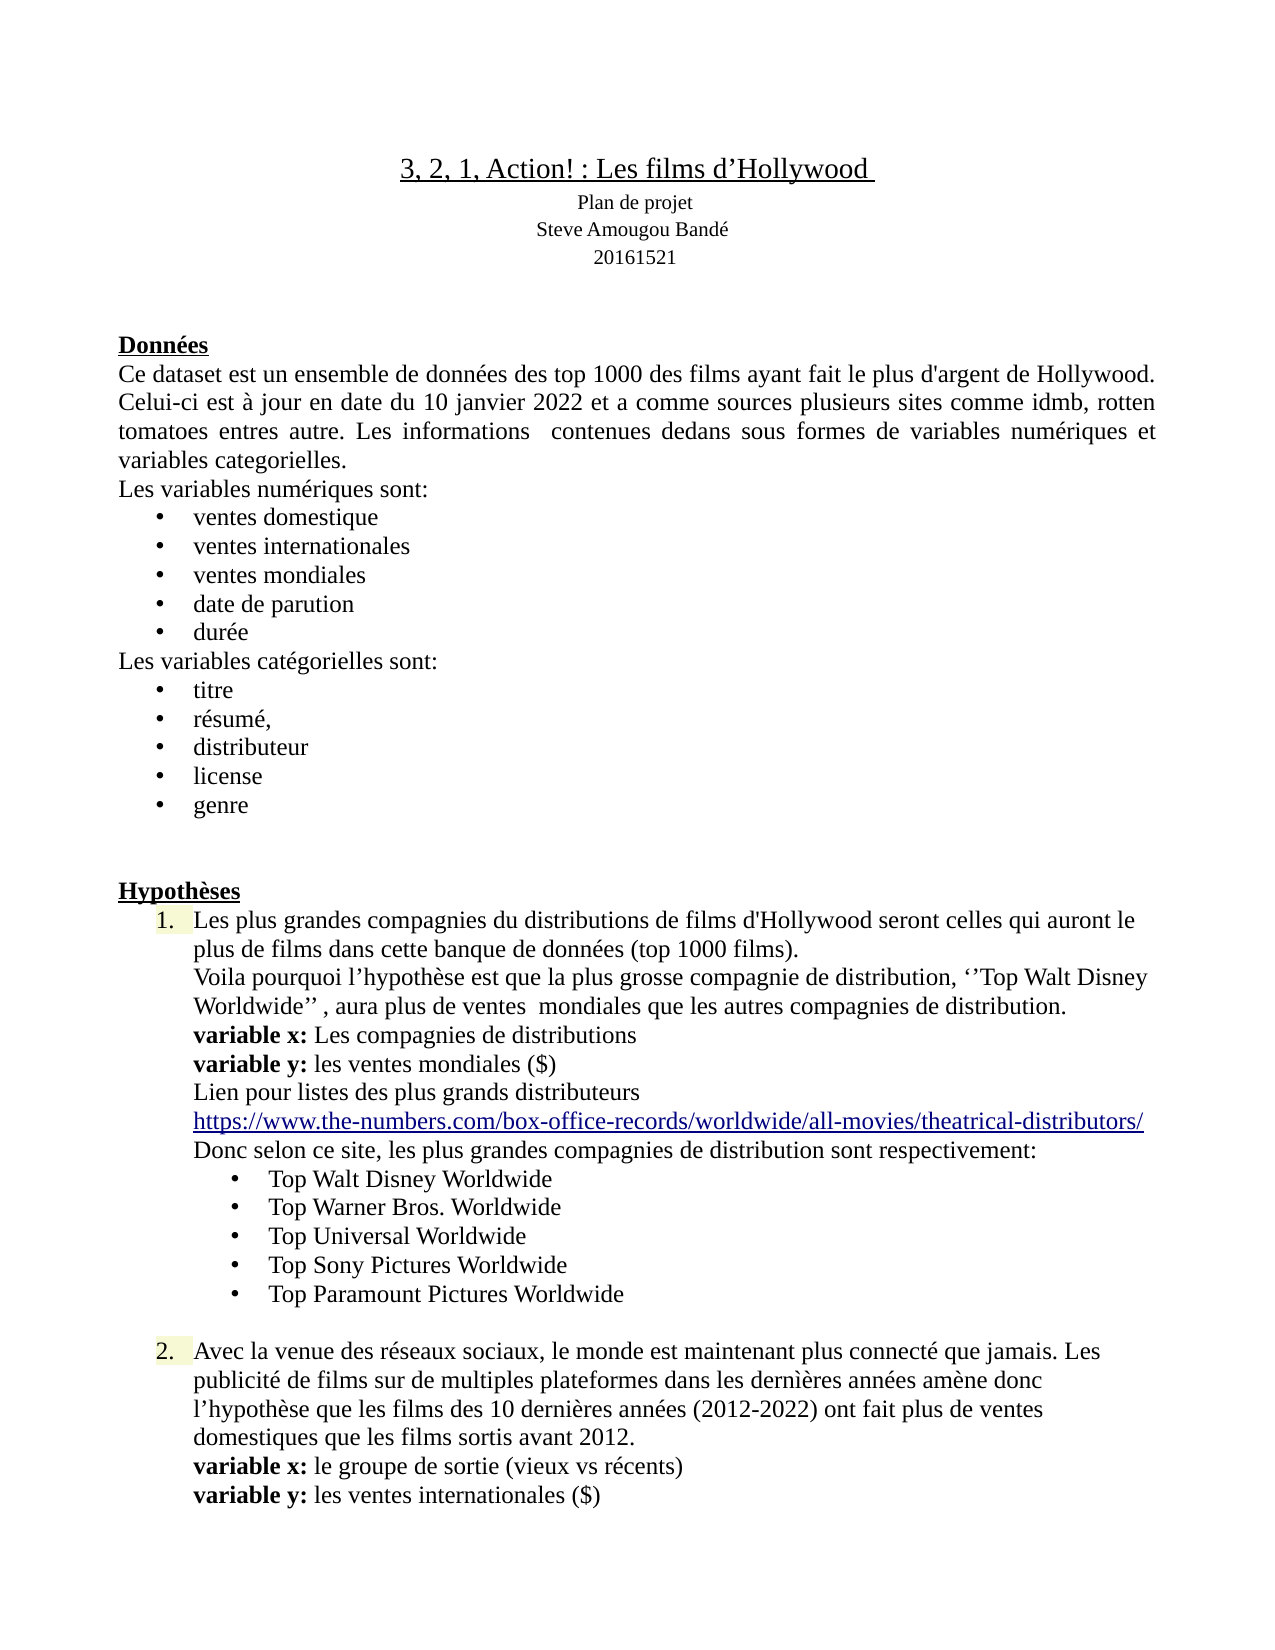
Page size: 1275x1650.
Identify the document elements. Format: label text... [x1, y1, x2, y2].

text Les variables catégorielles sont: [118, 646, 1157, 675]
list variable y: les ventes internationales ($) [156, 1480, 1157, 1509]
list license [156, 761, 1157, 790]
list Voila pourquoi l’hypothèse est que la plus grosse compagnie de distribution, ‘’Top Walt Disney Worldwide’’ , aura plus de ventes mondiales que les autres compagnies de distribution. [156, 962, 1157, 1020]
list genre [156, 790, 1157, 819]
list Top Universal Worldwide [231, 1221, 1157, 1250]
text Hypothèses [118, 876, 1157, 905]
list Top Warner Bros. Worldwide [231, 1192, 1157, 1221]
list titre [156, 675, 1157, 704]
text 20161521 [118, 245, 1157, 269]
list https://www.the-numbers.com/box-office-records/worldwide/all-movies/theatrical-distributors/ [156, 1106, 1157, 1135]
list ventes domestique [156, 502, 1157, 531]
list Les plus grandes compagnies du distributions de films d'Hollywood seront celles qui auront le plus de films dans cette banque de données (top 1000 films). [156, 905, 1157, 962]
text Données [118, 330, 1157, 359]
text 3, 2, 1, Action! : Les films d’Hollywood [118, 151, 1157, 185]
text Les variables numériques sont: [118, 474, 1157, 502]
list distributeur [156, 732, 1157, 761]
list Donc selon ce site, les plus grandes compagnies de distribution sont respectivement: [156, 1135, 1157, 1164]
list Avec la venue des réseaux sociaux, le monde est maintenant plus connecté que jamais. Les publicité de films sur de multiples plateformes dans les dernìères années amène donc l’hypothèse que les films des 10 dernières années (2012-2022) ont fait plus de ventes domestiques que les films sortis avant 2012. [156, 1336, 1157, 1451]
list durée [156, 617, 1157, 646]
text Ce dataset est un ensemble de données des top 1000 des films ayant fait le plus d'argent de Hollywood. Celui-ci est à jour en date du 10 janvier 2022 et a comme sources plusieurs sites comme idmb, rotten tomatoes entres autre. Les informations contenues dedans sous formes de variables numériques et variables categorielles. [118, 359, 1157, 474]
list Lien pour listes des plus grands distributeurs [156, 1077, 1157, 1106]
text Steve Amougou Bandé [118, 217, 1157, 241]
list ventes internationales [156, 531, 1157, 560]
list Top Walt Disney Worldwide [231, 1164, 1157, 1192]
list Top Sony Pictures Worldwide [231, 1250, 1157, 1279]
text Plan de projet [118, 190, 1157, 214]
list Top Paramount Pictures Worldwide [231, 1279, 1157, 1307]
list variable x: Les compagnies de distributions [156, 1020, 1157, 1049]
list date de parution [156, 589, 1157, 617]
list variable y: les ventes mondiales ($) [156, 1049, 1157, 1077]
list variable x: le groupe de sortie (vieux vs récents) [156, 1451, 1157, 1480]
list résumé, [156, 704, 1157, 732]
list ventes mondiales [156, 560, 1157, 589]
